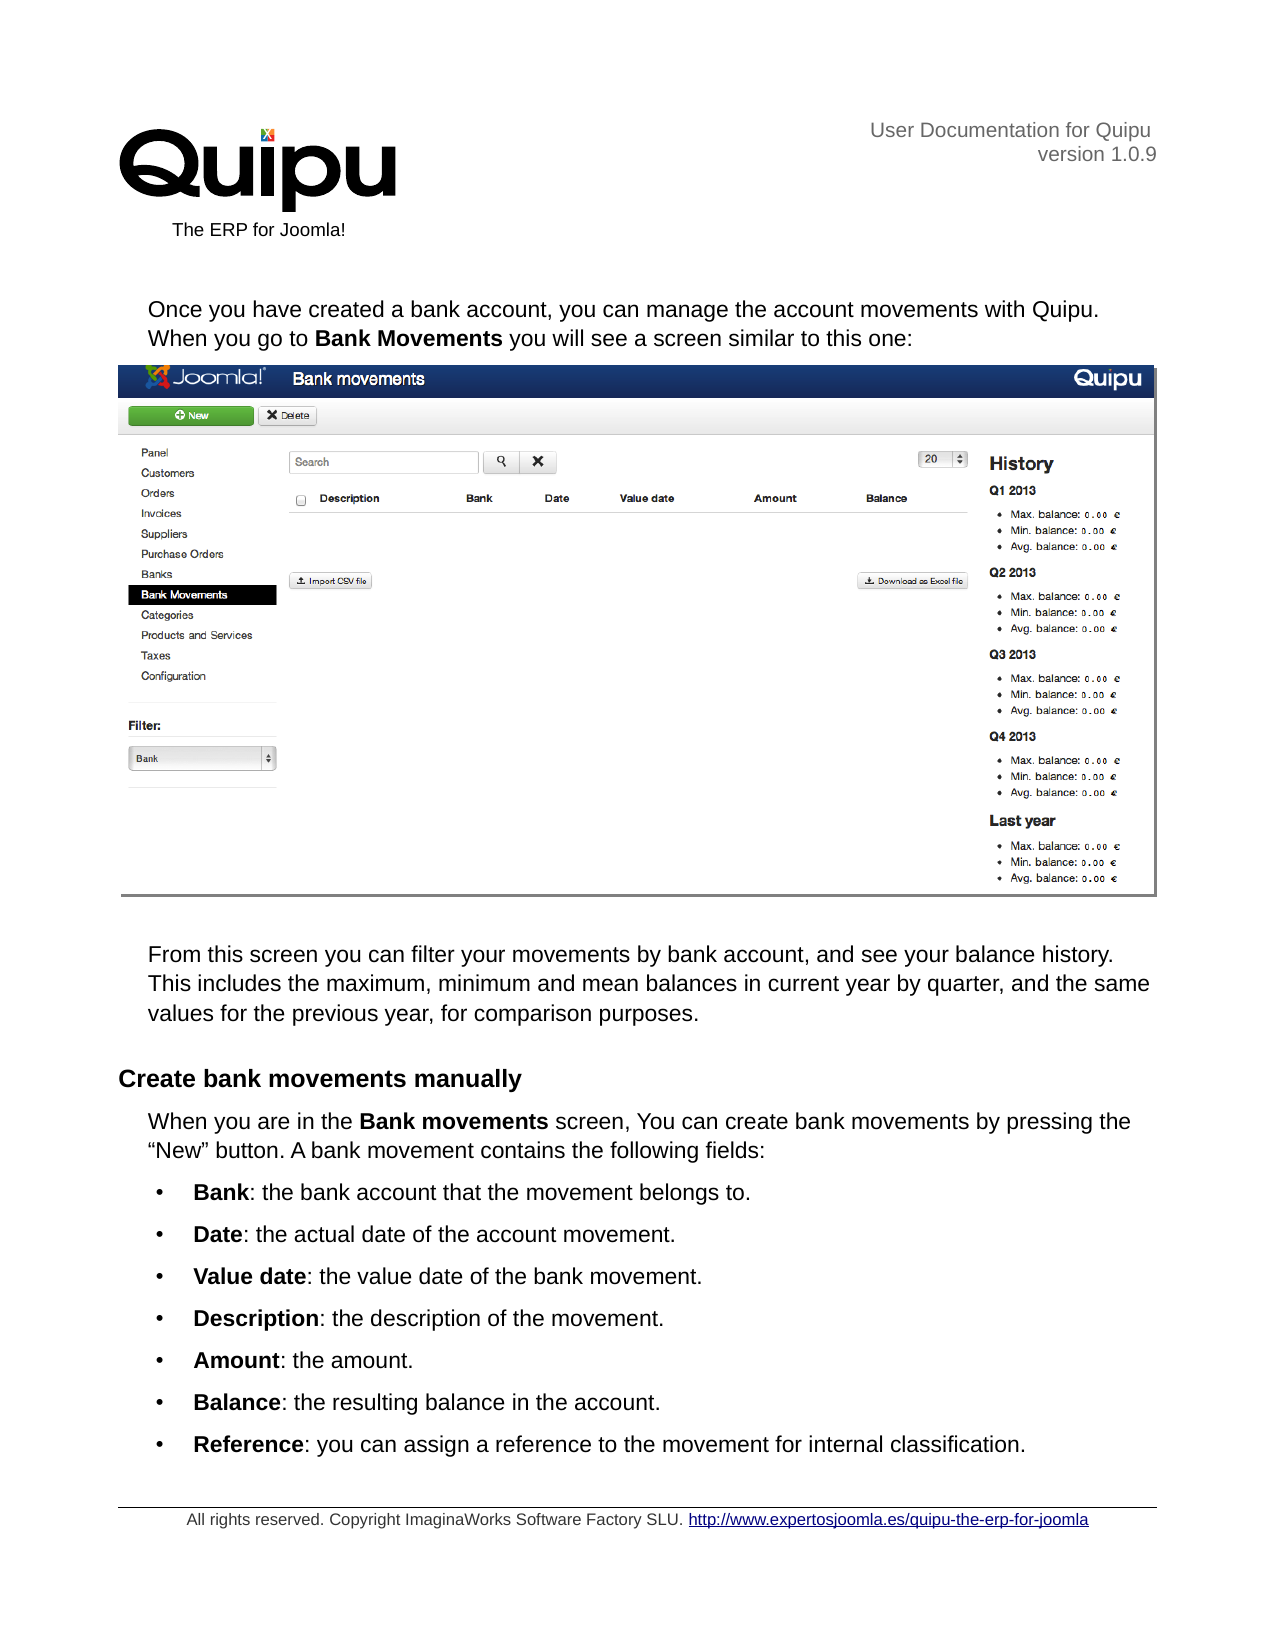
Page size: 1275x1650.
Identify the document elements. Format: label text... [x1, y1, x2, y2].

text Once you have created a bank account, you can manage the account movements with Quipu. When you go to Bank Movements you will see a screen similar to this one: [148, 293, 1157, 352]
list Value date: the value date of the bank movement. [156, 1261, 1157, 1291]
list Reference: you can assign a reference to the movement for internal classification. [156, 1429, 1157, 1458]
text When you are in the Bank movements screen, You can create bank movements by pressing the “New” button. A bank movement contains the following fields: [148, 1106, 1157, 1165]
text From this screen you can filter your movements by bank account, and see your balance history. This includes the maximum, minimum and mean balances in current year by quarter, and the same values for the previous year, for comparison purposes. [148, 938, 1157, 1027]
list Date: the actual date of the account movement. [156, 1219, 1157, 1249]
list Description: the description of the movement. [156, 1303, 1157, 1333]
list Bank: the bank account that the movement belongs to. [156, 1177, 1157, 1207]
picture [118, 365, 1154, 894]
list Balance: the resulting balance in the account. [156, 1387, 1157, 1417]
list Amount: the amount. [156, 1345, 1157, 1374]
subtitle Create bank movements manually [118, 1064, 1157, 1093]
